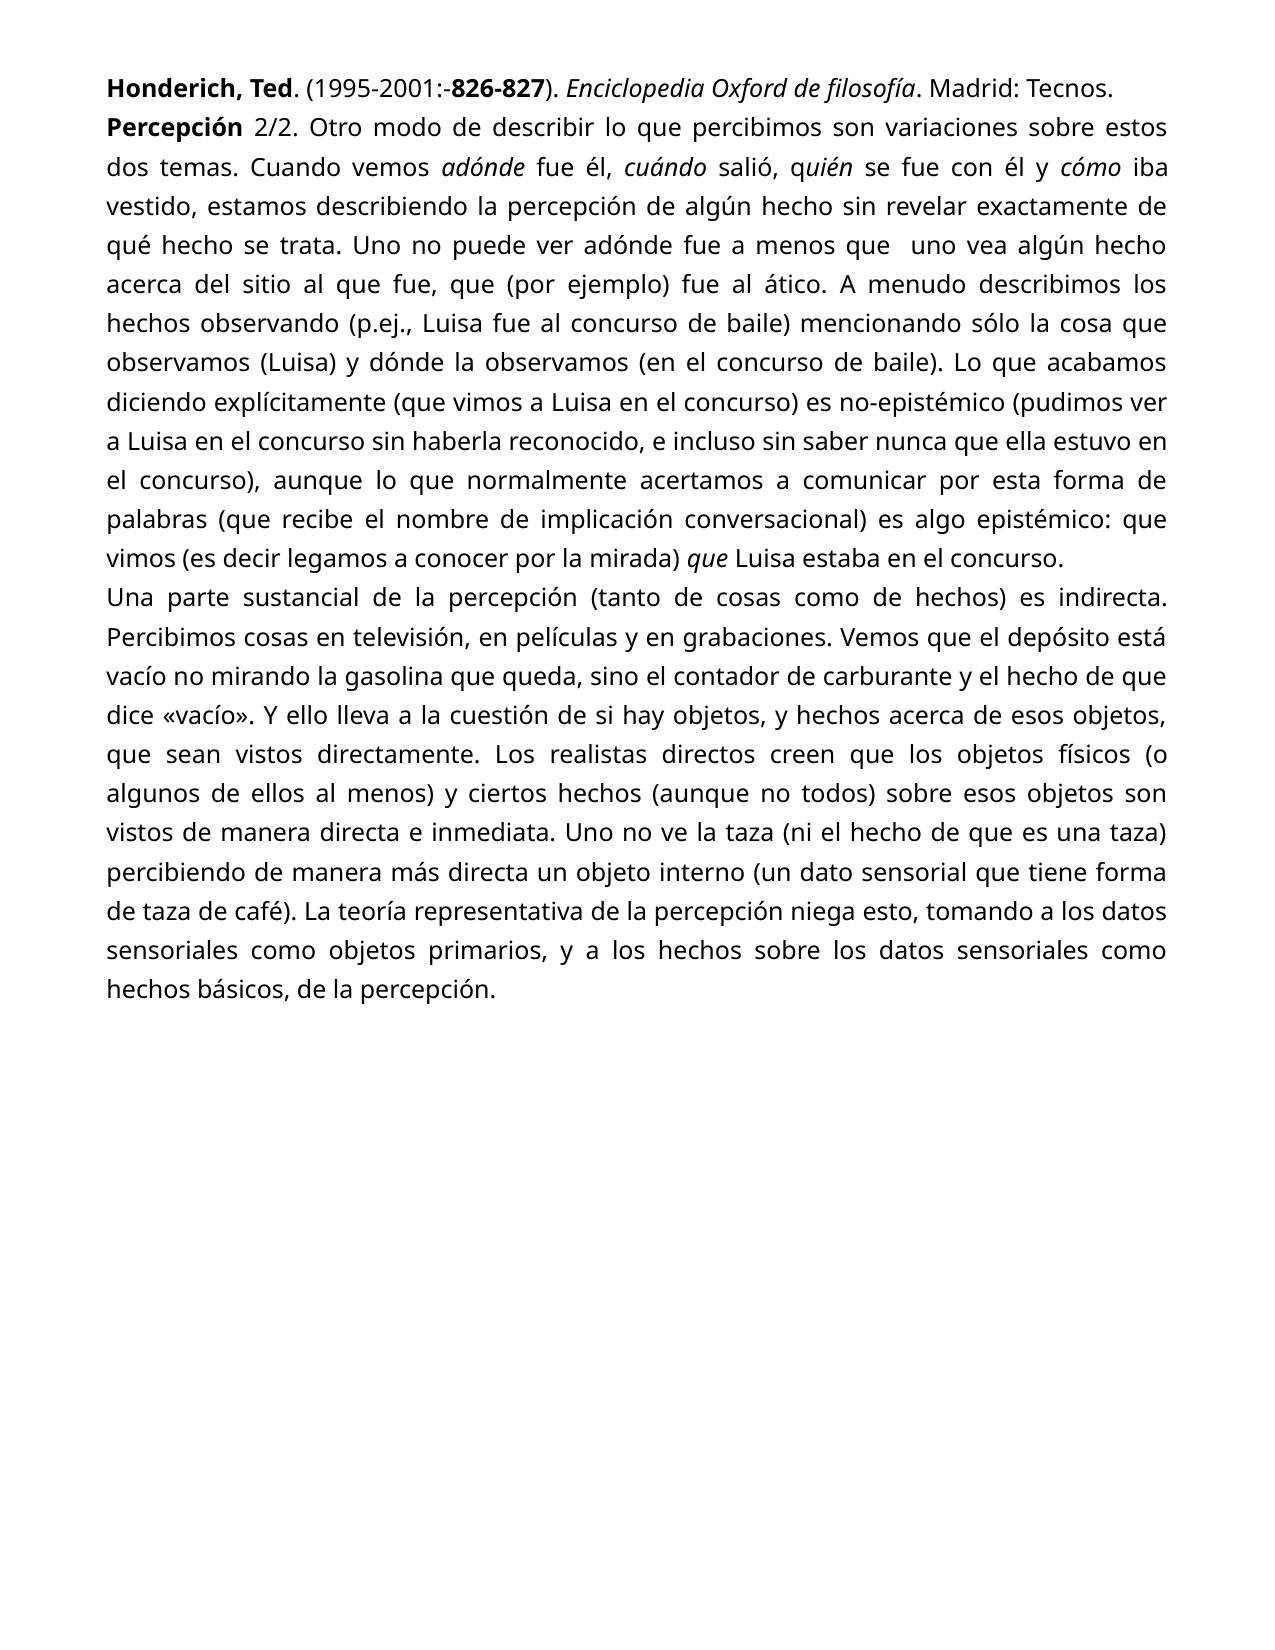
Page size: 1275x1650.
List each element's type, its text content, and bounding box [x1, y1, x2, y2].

text Honderich, Ted. (1995-2001:-826-827). Enciclopedia Oxford de filosofía. Madrid: Tecnos. [106, 71, 1169, 105]
text Percepción 2/2. Otro modo de describir lo que percibimos son variaciones sobre estos dos temas. Cuando vemos adónde fue él, cuándo salió, quién se fue con él y cómo iba vestido, estamos describiendo la percepción de algún hecho sin revelar exactamente de qué hecho se trata. Uno no puede ver adónde fue a menos que uno vea algún hecho acerca del sitio al que fue, que (por ejemplo) fue al ático. A menudo describimos los hechos observando (p.ej., Luisa fue al concurso de baile) mencionando sólo la cosa que observamos (Luisa) y dónde la observamos (en el concurso de baile). Lo que acabamos diciendo explícitamente (que vimos a Luisa en el concurso) es no-epistémico (pudimos ver a Luisa en el concurso sin haberla reconocido, e incluso sin saber nunca que ella estuvo en el concurso), aunque lo que normalmente acertamos a comunicar por esta forma de palabras (que recibe el nombre de implicación conversacional) es algo epistémico: que vimos (es decir legamos a conocer por la mirada) que Luisa estaba en el concurso. [106, 110, 1169, 575]
text Una parte sustancial de la percepción (tanto de cosas como de hechos) es indirecta. Percibimos cosas en televisión, en películas y en grabaciones. Vemos que el depósito está vacío no mirando la gasolina que queda, sino el contador de carburante y el hecho de que dice «vacío». Y ello lleva a la cuestión de si hay objetos, y hechos acerca de esos objetos, que sean vistos directamente. Los realistas directos creen que los objetos físicos (o algunos de ellos al menos) y ciertos hechos (aunque no todos) sobre esos objetos son vistos de manera directa e inmediata. Uno no ve la taza (ni el hecho de que es una taza) percibiendo de manera más directa un objeto interno (un dato sensorial que tiene forma de taza de café). La teoría representativa de la percepción niega esto, tomando a los datos sensoriales como objetos primarios, y a los hechos sobre los datos sensoriales como hechos básicos, de la percepción. [106, 580, 1169, 1006]
